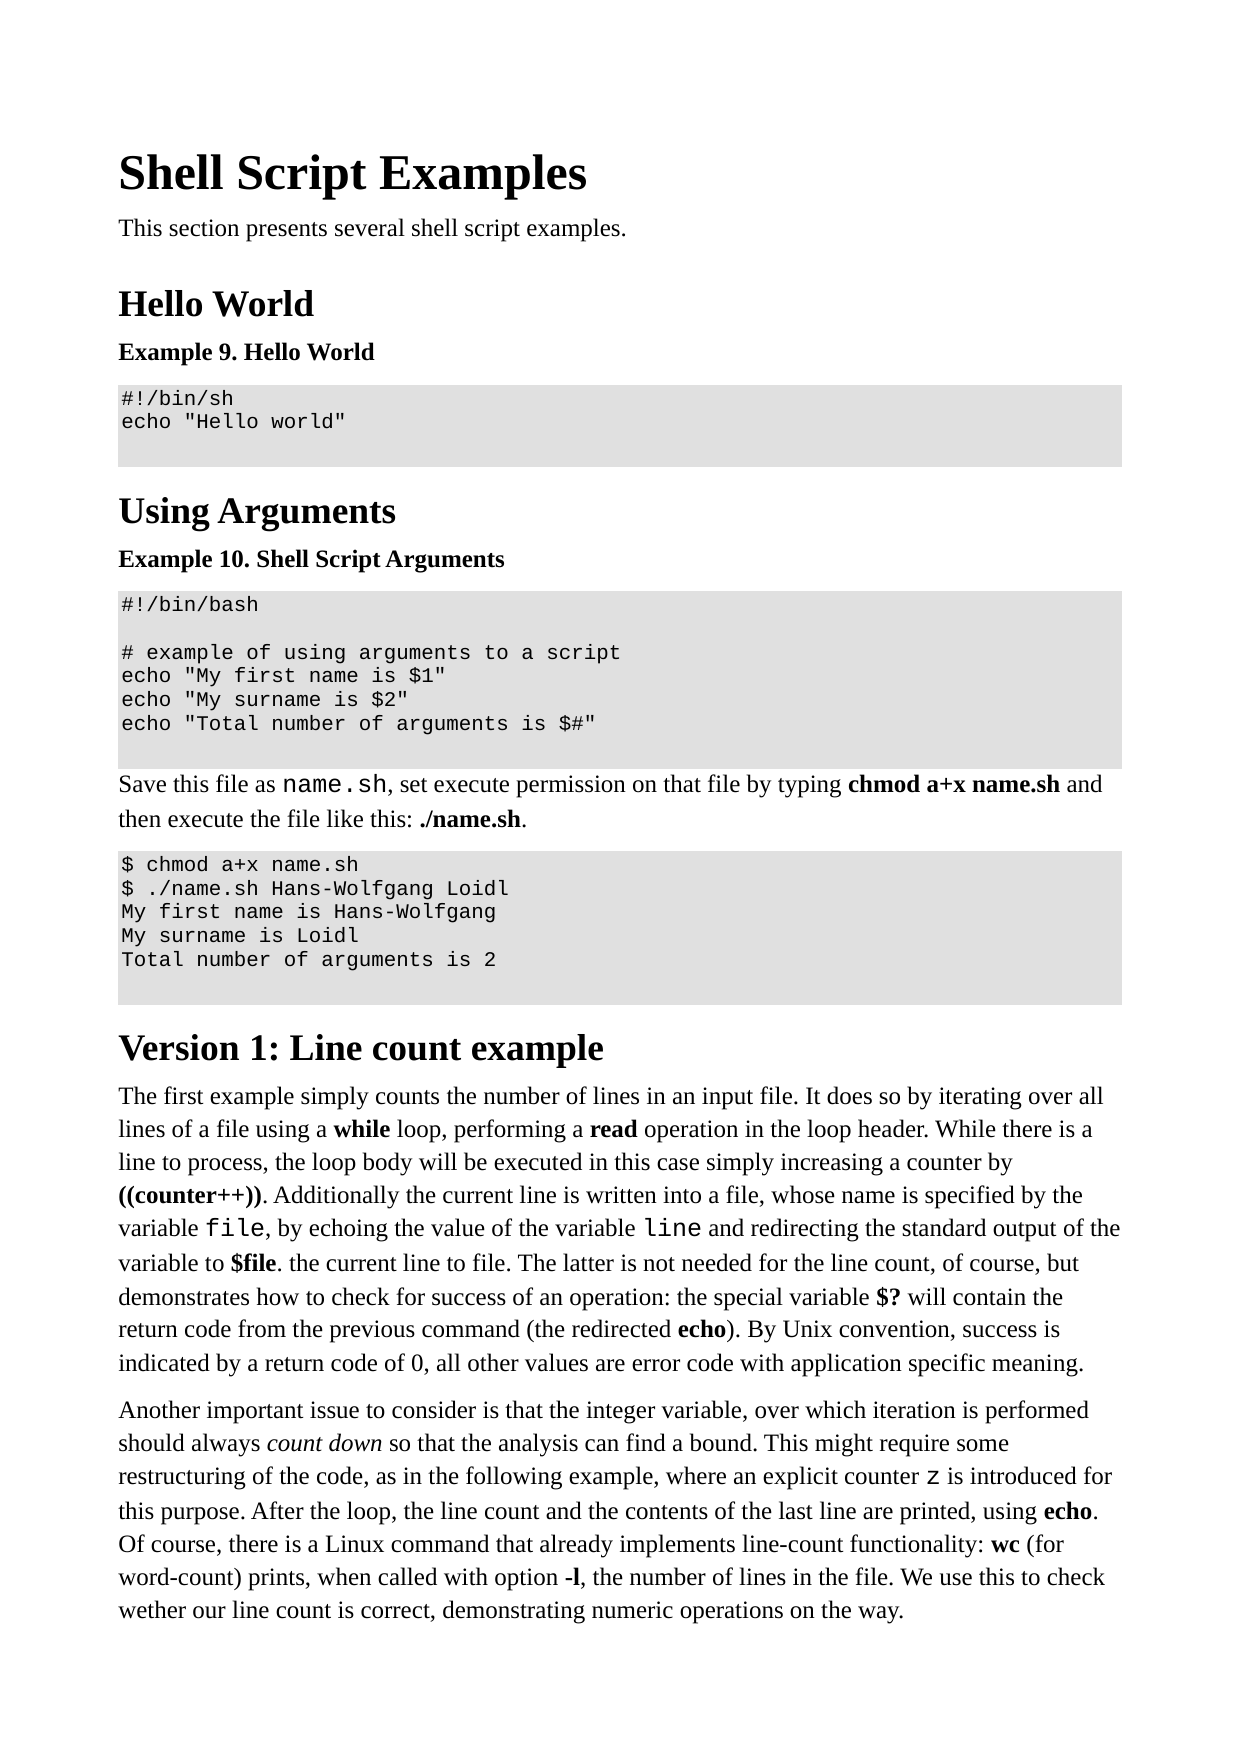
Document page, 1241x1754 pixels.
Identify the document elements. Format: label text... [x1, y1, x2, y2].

table_header $ chmod a+x name.sh $ ./name.sh Hans-Wolfgang Loidl My first name is Hans-Wolfgang My surname is Loidl Total number of arguments is 2 [118, 851, 1122, 1005]
text The first example simply counts the number of lines in an input file. It does so by iterating over all lines of a file using a while loop, performing a read operation in the loop header. While there is a line to process, the loop body will be executed in this case simply increasing a counter by ((counter++)). Additionally the current line is written into a file, whose name is specified by the variable file, by echoing the value of the variable line and redirecting the standard output of the variable to $file. the current line to file. The latter is not needed for the line count, of course, but demonstrates how to check for success of an operation: the special variable $? will contain the return code from the previous command (the redirected echo). By Unix convention, success is indicated by a return code of 0, all other values are error code with application specific meaning. [118, 1081, 1122, 1376]
text Save this file as name.sh, set execute permission on that file by typing chmod a+x name.sh and then execute the file like this: ./name.sh. [118, 769, 1122, 832]
subtitle Hello World [118, 282, 1122, 325]
text Example 9. Hello World [118, 337, 1122, 366]
subtitle Version 1: Line count example [118, 1026, 1122, 1069]
text Example 10. Shell Script Arguments [118, 544, 1122, 573]
subtitle Using Arguments [118, 488, 1122, 531]
subtitle Shell Script Examples [118, 143, 1122, 201]
text Another important issue to consider is that the integer variable, over which iteration is performed should always count down so that the analysis can find a bound. This might require some restructuring of the code, as in the following example, where an explicit counter z is introduced for this purpose. After the loop, the line count and the contents of the last line are printed, using echo. Of course, there is a Linux command that already implements line-count functionality: wc (for word-count) prints, when called with option -l, the number of lines in the file. We use this to check wether our line count is correct, demonstrating numeric operations on the way. [118, 1395, 1122, 1624]
table_header #!/bin/bash # example of using arguments to a script echo "My first name is $1" echo "My surname is $2" echo "Total number of arguments is $#" [118, 591, 1122, 769]
text This section presents several shell script examples. [118, 213, 1122, 242]
table_header #!/bin/sh echo "Hello world" [118, 385, 1122, 467]
